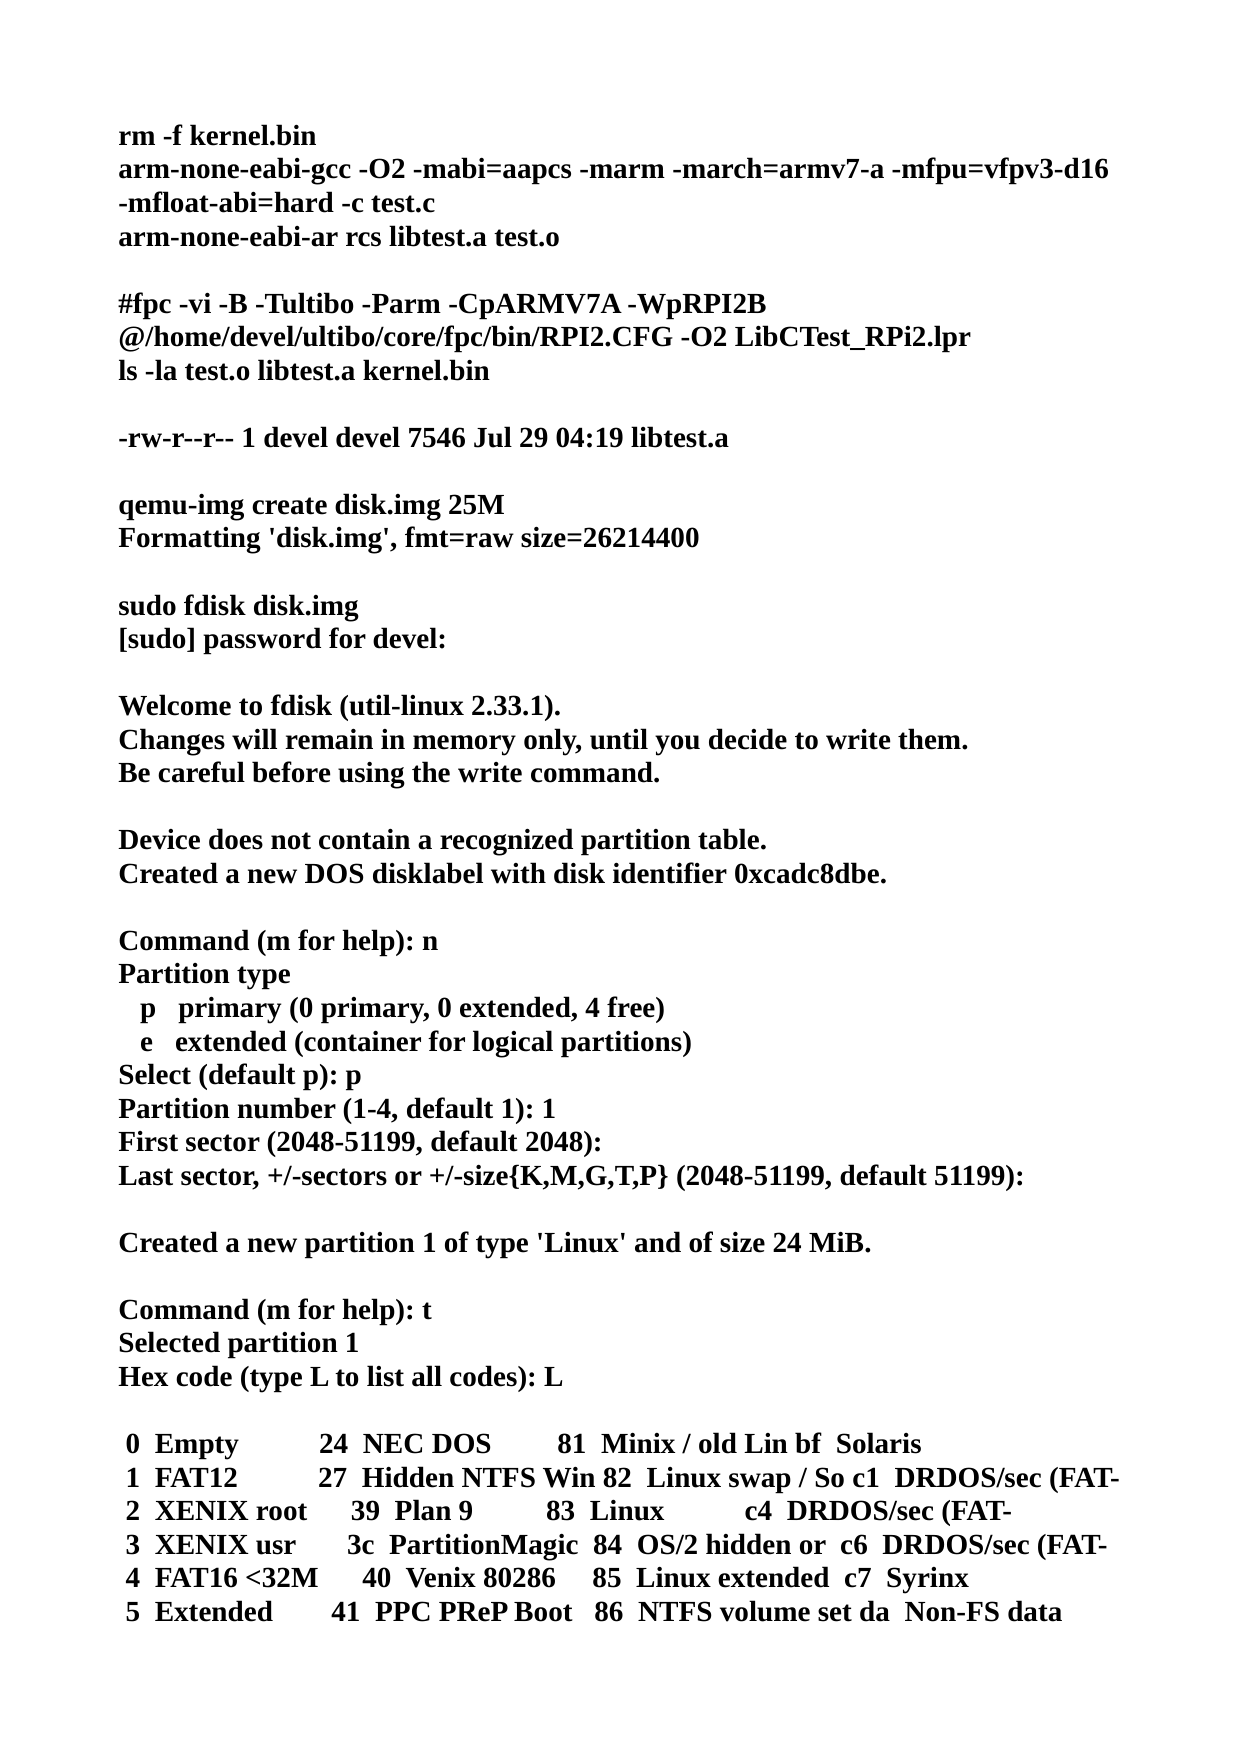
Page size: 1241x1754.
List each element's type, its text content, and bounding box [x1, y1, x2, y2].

text 0 Empty 24 NEC DOS 81 Minix / old Lin bf Solaris [118, 1426, 1122, 1460]
text -rw-r--r-- 1 devel devel 7546 Jul 29 04:19 libtest.a [118, 420, 1122, 453]
text 4 FAT16 <32M 40 Venix 80286 85 Linux extended c7 Syrinx [118, 1560, 1122, 1594]
text First sector (2048-51199, default 2048): [118, 1124, 1122, 1158]
text Command (m for help): n [118, 923, 1122, 957]
text Command (m for help): t [118, 1292, 1122, 1326]
text ls -la test.o libtest.a kernel.bin [118, 353, 1122, 386]
text 2 XENIX root 39 Plan 9 83 Linux c4 DRDOS/sec (FAT- [118, 1493, 1122, 1527]
text Device does not contain a recognized partition table. [118, 822, 1122, 856]
text rm -f kernel.bin [118, 118, 1122, 152]
text Formatting 'disk.img', fmt=raw size=26214400 [118, 521, 1122, 554]
text Partition type [118, 957, 1122, 990]
text #fpc -vi -B -Tultibo -Parm -CpARMV7A -WpRPI2B @/home/devel/ultibo/core/fpc/bin/RPI2.CFG -O2 LibCTest_RPi2.lpr [118, 286, 1122, 353]
text sudo fdisk disk.img [118, 588, 1122, 621]
text Created a new DOS disklabel with disk identifier 0xcadc8dbe. [118, 856, 1122, 889]
text Partition number (1-4, default 1): 1 [118, 1091, 1122, 1124]
text Created a new partition 1 of type 'Linux' and of size 24 MiB. [118, 1225, 1122, 1258]
text 3 XENIX usr 3c PartitionMagic 84 OS/2 hidden or c6 DRDOS/sec (FAT- [118, 1527, 1122, 1560]
text qemu-img create disk.img 25M [118, 487, 1122, 521]
text e extended (container for logical partitions) [118, 1024, 1122, 1057]
text Select (default p): p [118, 1057, 1122, 1091]
text Changes will remain in memory only, until you decide to write them. [118, 722, 1122, 755]
text arm-none-eabi-gcc -O2 -mabi=aapcs -marm -march=armv7-a -mfpu=vfpv3-d16 -mfloat-abi=hard -c test.c [118, 152, 1122, 219]
text Be careful before using the write command. [118, 755, 1122, 789]
text 1 FAT12 27 Hidden NTFS Win 82 Linux swap / So c1 DRDOS/sec (FAT- [118, 1460, 1122, 1493]
text arm-none-eabi-ar rcs libtest.a test.o [118, 219, 1122, 252]
text Last sector, +/-sectors or +/-size{K,M,G,T,P} (2048-51199, default 51199): [118, 1158, 1122, 1191]
text Hex code (type L to list all codes): L [118, 1359, 1122, 1393]
text Selected partition 1 [118, 1326, 1122, 1359]
text Welcome to fdisk (util-linux 2.33.1). [118, 688, 1122, 722]
text 5 Extended 41 PPC PReP Boot 86 NTFS volume set da Non-FS data [118, 1594, 1122, 1627]
text [sudo] password for devel: [118, 621, 1122, 655]
text p primary (0 primary, 0 extended, 4 free) [118, 990, 1122, 1024]
